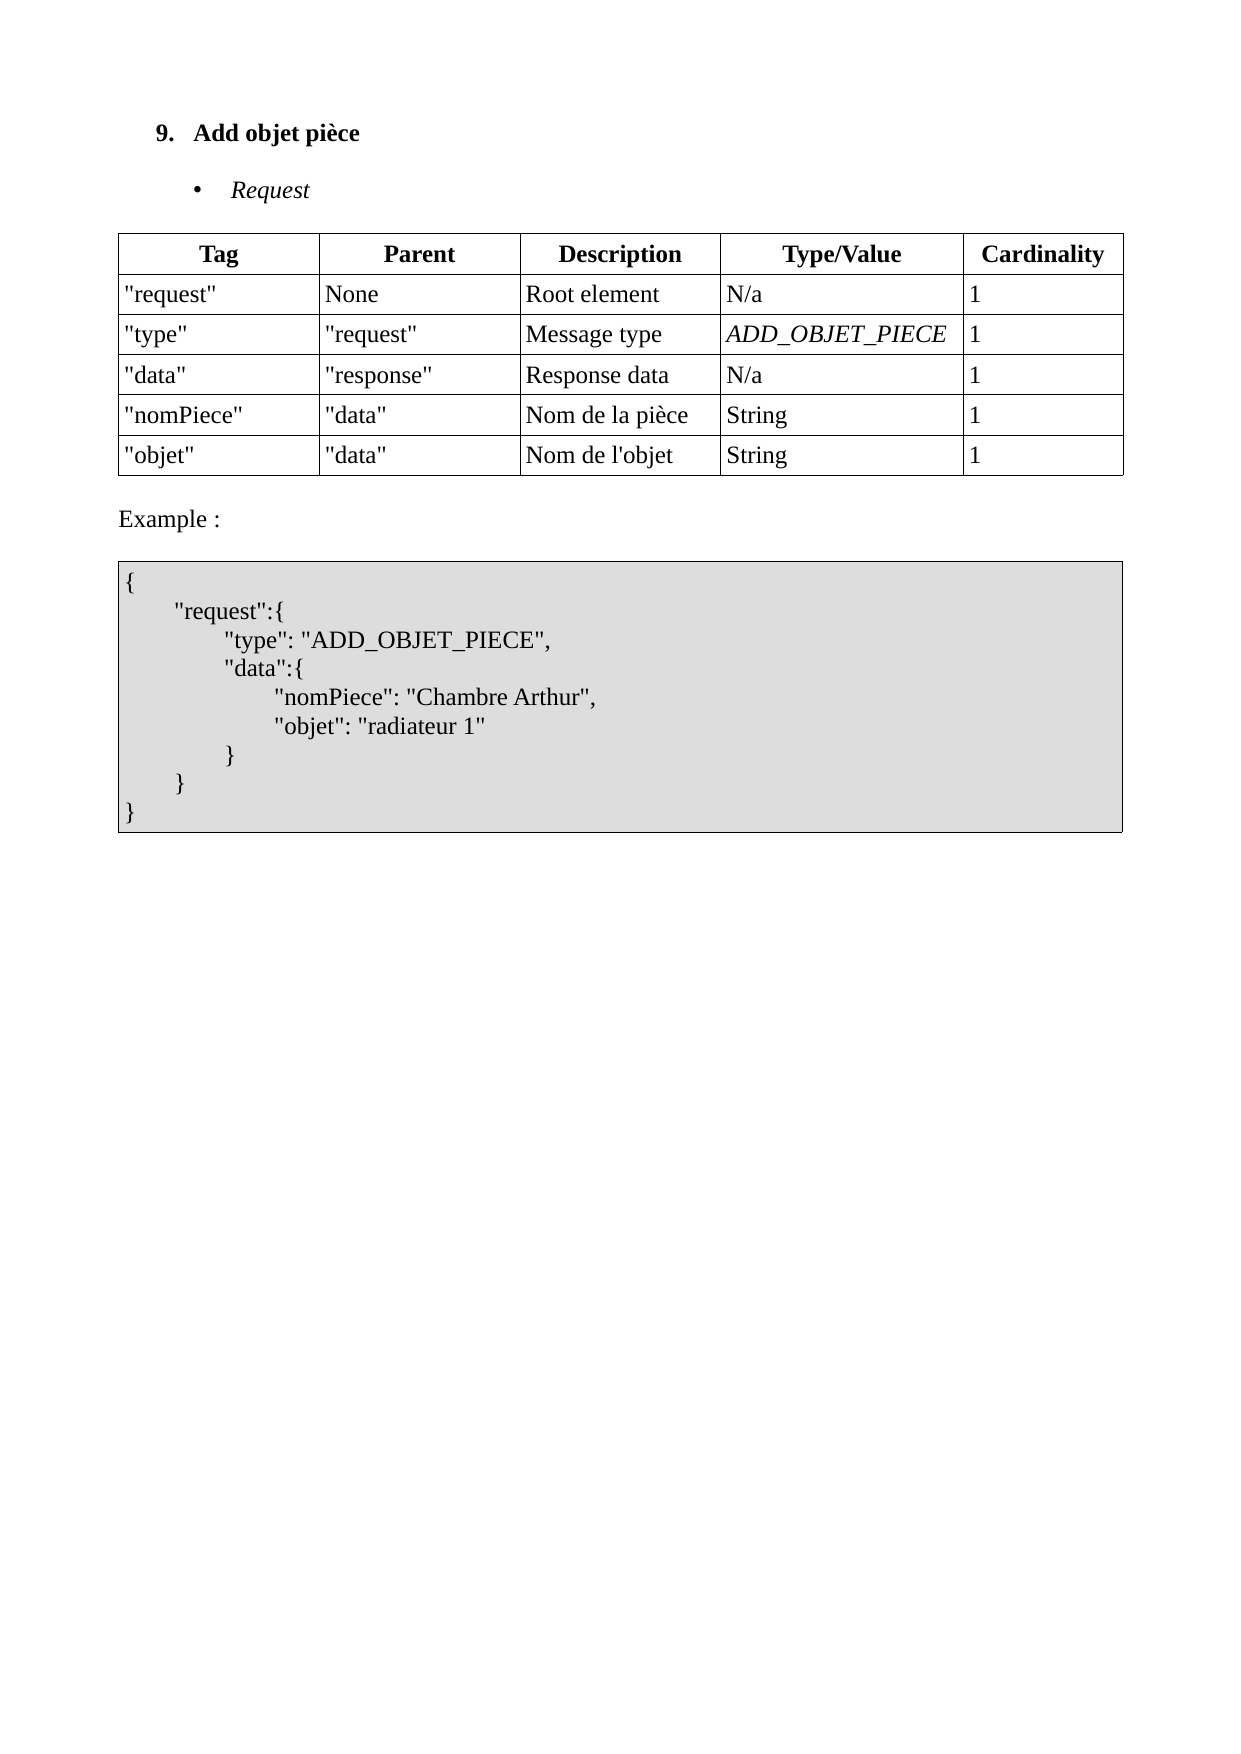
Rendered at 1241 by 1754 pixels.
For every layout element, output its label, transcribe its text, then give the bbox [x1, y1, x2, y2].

table_header Tag [119, 234, 319, 273]
table_cell String [721, 395, 963, 435]
table_cell Response data [521, 355, 720, 394]
table_cell "data" [320, 436, 520, 475]
table_cell "objet" [119, 436, 319, 475]
table_header Parent [320, 234, 520, 273]
table_cell N/a [721, 355, 963, 394]
table_cell Message type [521, 315, 720, 354]
text Example : [118, 504, 1122, 533]
table_cell Nom de l'objet [521, 436, 720, 475]
table_cell "type" [119, 315, 319, 354]
table_cell String [721, 436, 963, 475]
table_header Type/Value [721, 234, 963, 273]
table_cell N/a [721, 275, 963, 314]
list Request [193, 176, 1122, 204]
table_cell 1 [964, 395, 1123, 435]
list Add objet pièce [156, 118, 1122, 147]
table_cell "data" [119, 355, 319, 394]
table_header Cardinality [964, 234, 1123, 273]
table_cell "request" [320, 315, 520, 354]
table_cell 1 [964, 355, 1123, 394]
table_cell "nomPiece" [119, 395, 319, 435]
table_cell "response" [320, 355, 520, 394]
table_cell ADD_OBJET_PIECE [721, 315, 963, 354]
table_header Description [521, 234, 720, 273]
table_cell Root element [521, 275, 720, 314]
table_cell 1 [964, 436, 1123, 475]
table_cell 1 [964, 315, 1123, 354]
table_cell Nom de la pièce [521, 395, 720, 435]
table_header { "request":{ "type": "ADD_OBJET_PIECE", "data":{ "nomPiece": "Chambre Arthur", "objet": "radiateur 1" } } } [119, 562, 1122, 832]
table_cell None [320, 275, 520, 314]
table_cell "data" [320, 395, 520, 435]
table_cell "request" [119, 275, 319, 314]
table_cell 1 [964, 275, 1123, 314]
